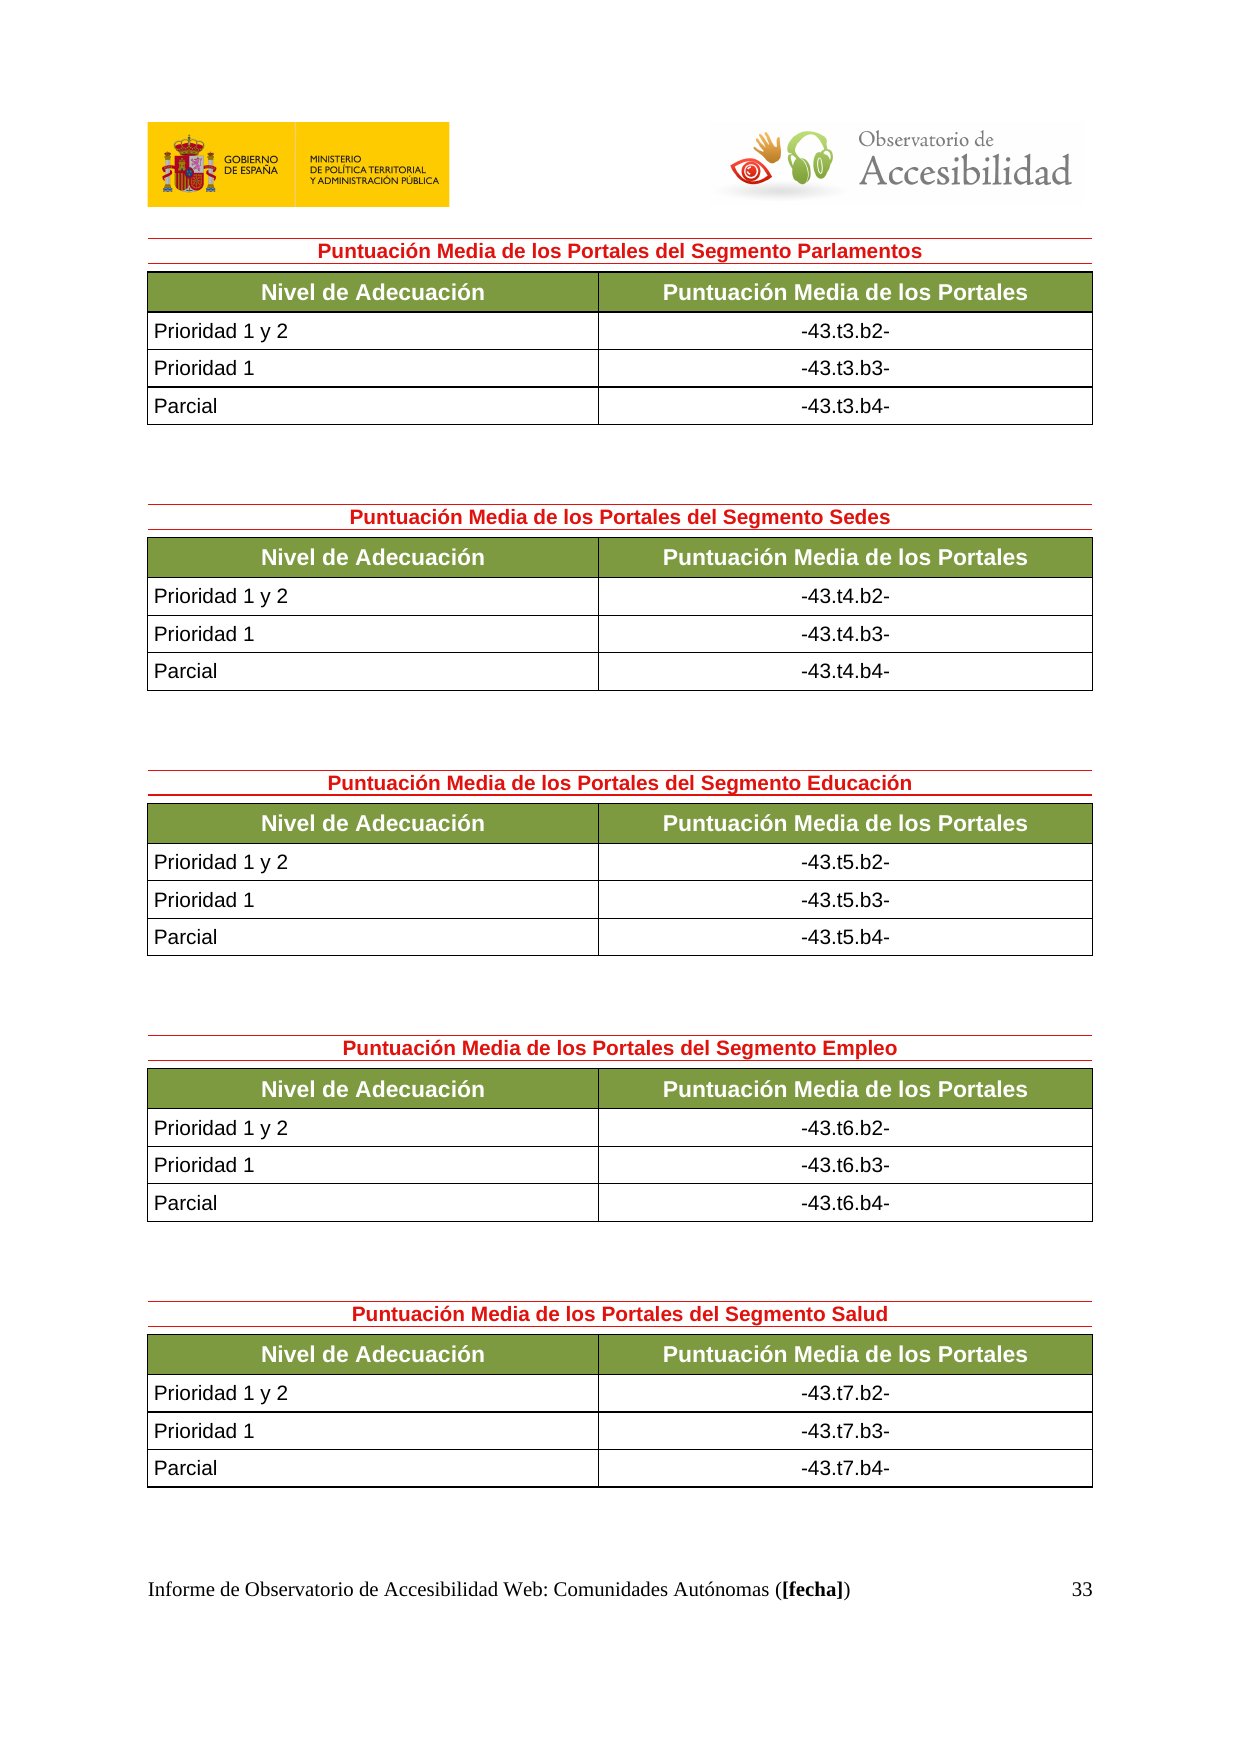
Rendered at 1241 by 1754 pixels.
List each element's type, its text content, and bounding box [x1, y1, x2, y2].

table_cell Prioridad 1 y 2 [148, 1375, 598, 1411]
table_cell -43.t7.b4- [599, 1450, 1092, 1486]
table_cell -43.t6.b2- [599, 1109, 1092, 1146]
table_cell Prioridad 1 y 2 [148, 844, 598, 880]
table_cell Prioridad 1 y 2 [148, 578, 598, 614]
table_cell -43.t5.b2- [599, 844, 1092, 880]
table_cell -43.t5.b3- [599, 881, 1092, 918]
table_header Puntuación Media de los Portales [599, 538, 1092, 577]
table_cell -43.t7.b3- [599, 1413, 1092, 1449]
table_cell -43.t7.b2- [599, 1375, 1092, 1411]
table_cell Parcial [148, 919, 598, 955]
table_header Puntuación Media de los Portales [599, 273, 1092, 311]
table_cell Prioridad 1 [148, 1413, 598, 1449]
table_cell Prioridad 1 [148, 350, 598, 386]
table_header Puntuación Media de los Portales [599, 1335, 1092, 1374]
text Puntuación Media de los Portales del Segmento Educación [148, 771, 1092, 794]
table_cell Prioridad 1 y 2 [148, 1109, 598, 1146]
table_cell -43.t6.b4- [599, 1184, 1092, 1221]
picture [147, 122, 450, 207]
picture [710, 122, 1086, 205]
table_cell Parcial [148, 1450, 598, 1486]
table_cell Prioridad 1 [148, 616, 598, 652]
table_cell -43.t3.b2- [599, 313, 1092, 349]
table_header Puntuación Media de los Portales [599, 1069, 1092, 1108]
table_header Nivel de Adecuación [148, 1335, 598, 1374]
table_header Puntuación Media de los Portales [599, 804, 1092, 843]
text Puntuación Media de los Portales del Segmento Parlamentos [148, 239, 1092, 263]
table_cell Parcial [148, 1184, 598, 1221]
text Puntuación Media de los Portales del Segmento Sedes [148, 505, 1092, 529]
table_cell Prioridad 1 [148, 1147, 598, 1183]
table_cell -43.t4.b4- [599, 653, 1092, 689]
table_cell -43.t4.b2- [599, 578, 1092, 614]
table_header Nivel de Adecuación [148, 273, 598, 311]
table_cell -43.t6.b3- [599, 1147, 1092, 1183]
table_cell -43.t5.b4- [599, 919, 1092, 955]
table_header Nivel de Adecuación [148, 804, 598, 843]
text Puntuación Media de los Portales del Segmento Empleo [148, 1036, 1092, 1060]
table_cell Prioridad 1 y 2 [148, 313, 598, 349]
table_cell -43.t4.b3- [599, 616, 1092, 652]
table_cell Parcial [148, 388, 598, 424]
table_cell -43.t3.b4- [599, 388, 1092, 424]
text Puntuación Media de los Portales del Segmento Salud [148, 1302, 1092, 1326]
table_cell Prioridad 1 [148, 881, 598, 918]
table_cell Parcial [148, 653, 598, 689]
table_header Nivel de Adecuación [148, 1069, 598, 1108]
table_header Nivel de Adecuación [148, 538, 598, 577]
table_cell -43.t3.b3- [599, 350, 1092, 386]
